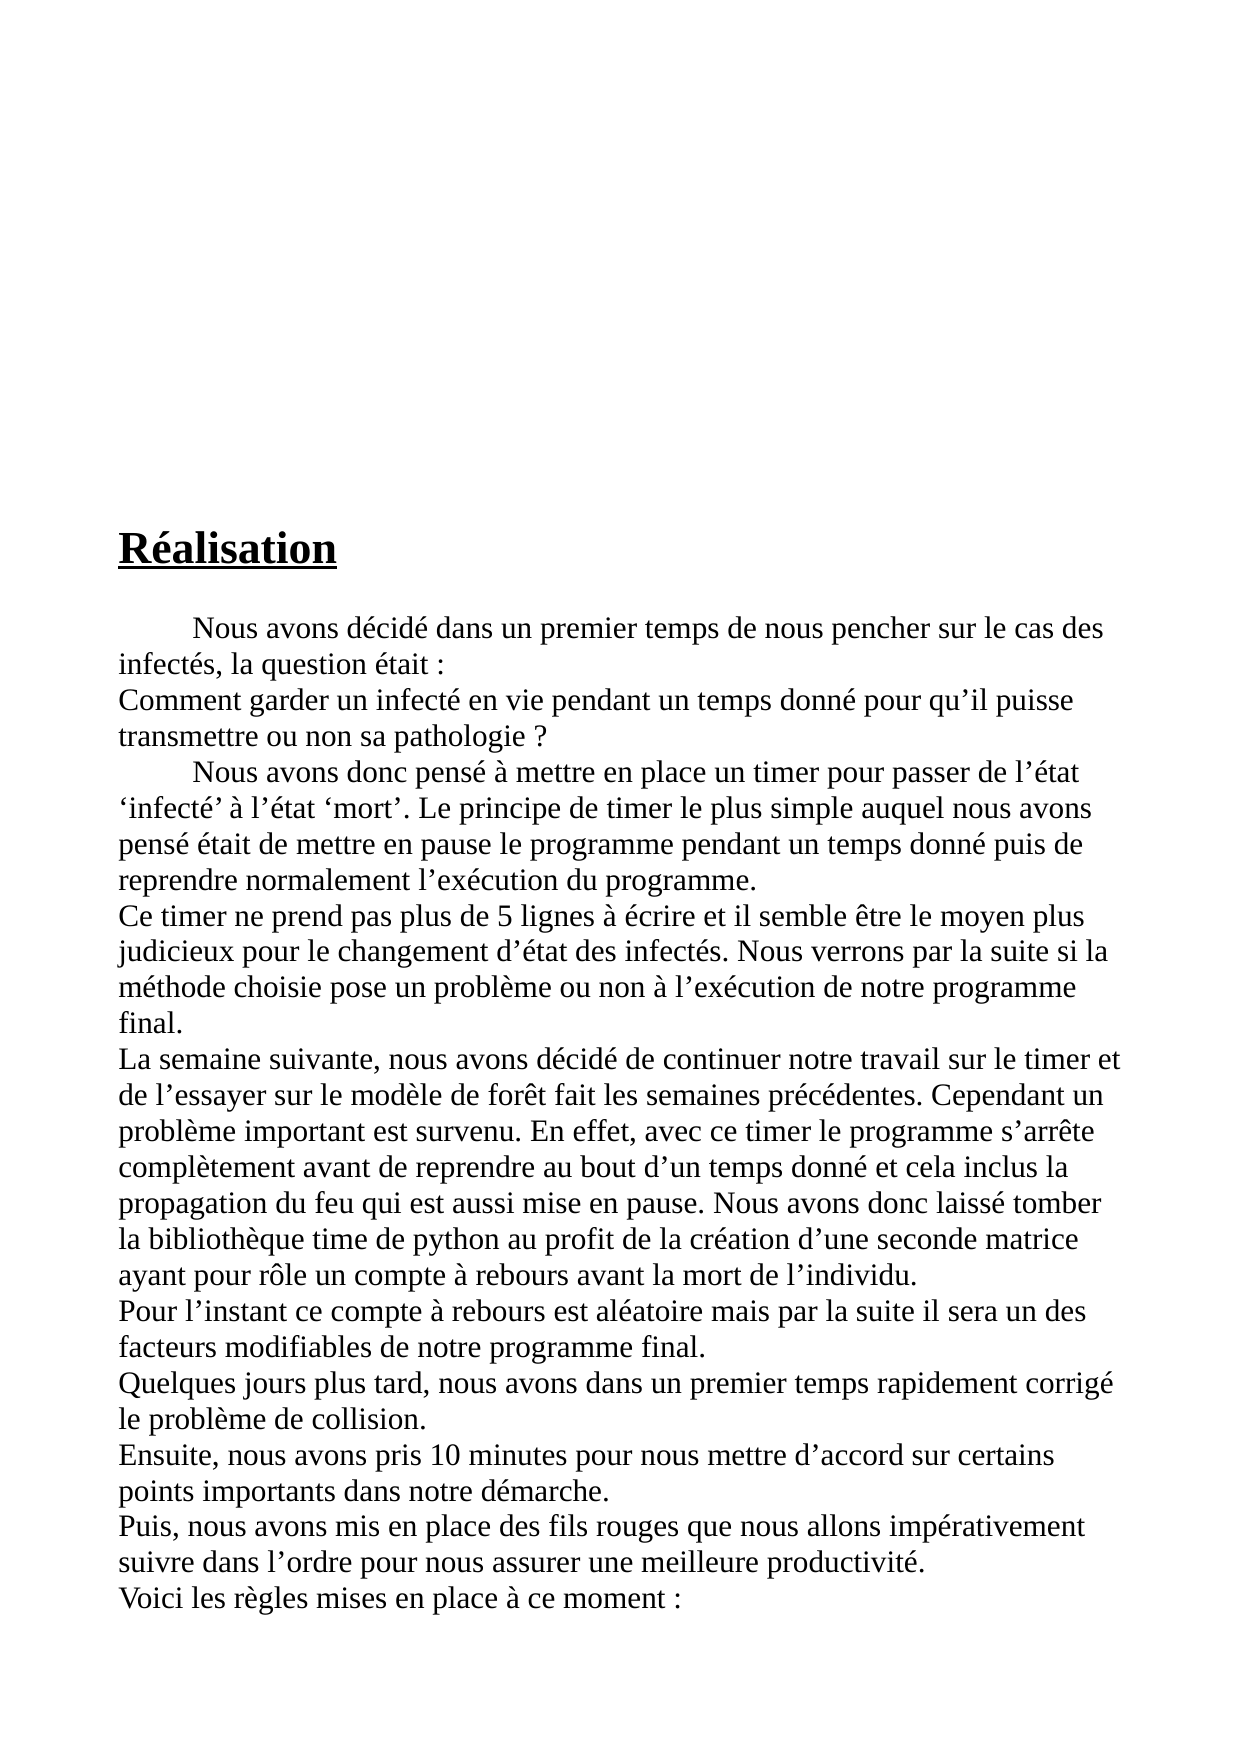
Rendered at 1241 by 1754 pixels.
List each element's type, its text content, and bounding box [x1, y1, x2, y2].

text La semaine suivante, nous avons décidé de continuer notre travail sur le timer et de l’essayer sur le modèle de forêt fait les semaines précédentes. Cependant un problème important est survenu. En effet, avec ce timer le programme s’arrête complètement avant de reprendre au bout d’un temps donné et cela inclus la propagation du feu qui est aussi mise en pause. Nous avons donc laissé tomber la bibliothèque time de python au profit de la création d’une seconde matrice ayant pour rôle un compte à rebours avant la mort de l’individu. Pour l’instant ce compte à rebours est aléatoire mais par la suite il sera un des facteurs modifiables de notre programme final. [118, 1041, 1122, 1364]
text Réalisation [118, 521, 1122, 573]
text Nous avons décidé dans un premier temps de nous pencher sur le cas des infectés, la question était : Comment garder un infecté en vie pendant un temps donné pour qu’il puisse transmettre ou non sa pathologie ? Nous avons donc pensé à mettre en place un timer pour passer de l’état ‘infecté’ à l’état ‘mort’. Le principe de timer le plus simple auquel nous avons pensé était de mettre en pause le programme pendant un temps donné puis de reprendre normalement l’exécution du programme. Ce timer ne prend pas plus de 5 lignes à écrire et il semble être le moyen plus judicieux pour le changement d’état des infectés. Nous verrons par la suite si la méthode choisie pose un problème ou non à l’exécution de notre programme final. [118, 609, 1122, 1041]
text Voici les règles mises en place à ce moment : [118, 1579, 1122, 1616]
text Quelques jours plus tard, nous avons dans un premier temps rapidement corrigé le problème de collision. Ensuite, nous avons pris 10 minutes pour nous mettre d’accord sur certains points importants dans notre démarche. Puis, nous avons mis en place des fils rouges que nous allons impérativement suivre dans l’ordre pour nous assurer une meilleure productivité. [118, 1364, 1122, 1579]
